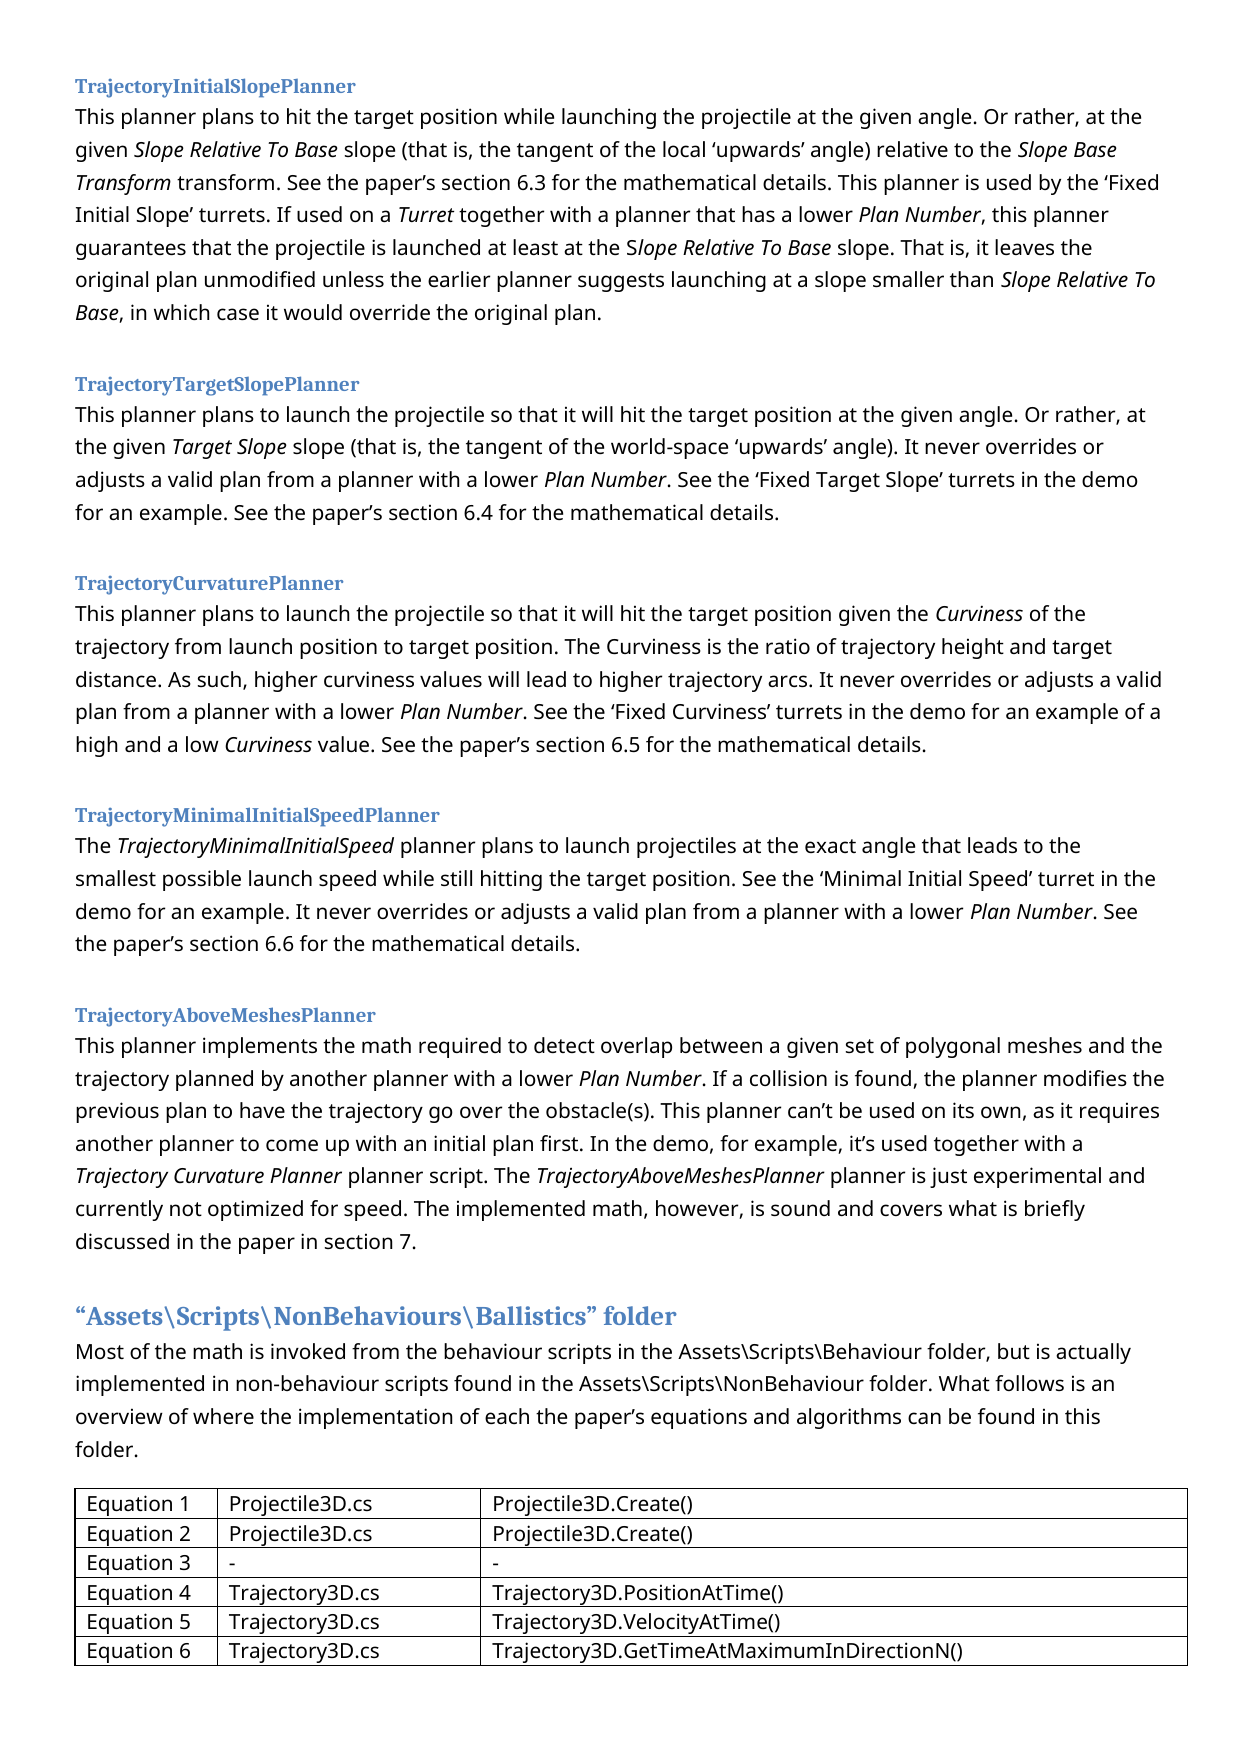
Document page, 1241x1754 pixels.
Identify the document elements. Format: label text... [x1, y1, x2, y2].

table_cell Projectile3D.Create() [481, 1519, 1187, 1547]
subtitle TrajectoryCurvaturePlanner [75, 572, 1165, 596]
text This planner plans to launch the projectile so that it will hit the target position at the given angle. Or rather, at the given Target Slope slope (that is, the tangent of the world-space ‘upwards’ angle). It never overrides or adjusts a valid plan from a planner with a lower Plan Number. See the ‘Fixed Target Slope’ turrets in the demo for an example. See the paper’s section 6.4 for the mathematical details. [75, 400, 1165, 526]
table_cell Equation 6 [76, 1637, 217, 1665]
table_cell Trajectory3D.PositionAtTime() [481, 1578, 1187, 1606]
table_header Equation 1 [76, 1489, 217, 1518]
table_header Projectile3D.cs [218, 1489, 480, 1518]
subtitle TrajectoryInitialSlopePlanner [75, 75, 1165, 99]
table_cell Trajectory3D.cs [218, 1607, 480, 1636]
text This planner plans to launch the projectile so that it will hit the target position given the Curviness of the trajectory from launch position to target position. The Curviness is the ratio of trajectory height and target distance. As such, higher curviness values will lead to higher trajectory arcs. It never overrides or adjusts a valid plan from a planner with a lower Plan Number. See the ‘Fixed Curviness’ turrets in the demo for an example of a high and a low Curviness value. See the paper’s section 6.5 for the mathematical details. [75, 599, 1165, 758]
table_cell Trajectory3D.VelocityAtTime() [481, 1607, 1187, 1636]
text Most of the math is invoked from the behaviour scripts in the Assets\Scripts\Behaviour folder, but is actually implemented in non-behaviour scripts found in the Assets\Scripts\NonBehaviour folder. What follows is an overview of where the implementation of each the paper’s equations and algorithms can be found in this folder. [75, 1337, 1165, 1463]
table_cell Equation 4 [76, 1578, 217, 1606]
table_cell Trajectory3D.cs [218, 1578, 480, 1606]
table_cell Equation 5 [76, 1607, 217, 1636]
table_header Projectile3D.Create() [481, 1489, 1187, 1518]
text The TrajectoryMinimalInitialSpeed planner plans to launch projectiles at the exact angle that leads to the smallest possible launch speed while still hitting the target position. See the ‘Minimal Initial Speed’ turret in the demo for an example. It never overrides or adjusts a valid plan from a planner with a lower Plan Number. See the paper’s section 6.6 for the mathematical details. [75, 832, 1165, 958]
subtitle TrajectoryMinimalInitialSpeedPlanner [75, 804, 1165, 828]
table_cell Trajectory3D.cs [218, 1637, 480, 1665]
subtitle TrajectoryAboveMeshesPlanner [75, 1004, 1165, 1028]
table_cell Equation 2 [76, 1519, 217, 1547]
table_cell Projectile3D.cs [218, 1519, 480, 1547]
table_cell Trajectory3D.GetTimeAtMaximumInDirectionN() [481, 1637, 1187, 1665]
text This planner implements the math required to detect overlap between a given set of polygonal meshes and the trajectory planned by another planner with a lower Plan Number. If a collision is found, the planner modifies the previous plan to have the trajectory go over the obstacle(s). This planner can’t be used on its own, as it requires another planner to come up with an initial plan first. In the demo, for example, it’s used together with a Trajectory Curvature Planner planner script. The TrajectoryAboveMeshesPlanner planner is just experimental and currently not optimized for speed. The implemented math, however, is sound and covers what is briefly discussed in the paper in section 7. [75, 1031, 1165, 1255]
subtitle TrajectoryTargetSlopePlanner [75, 372, 1165, 396]
table_cell Equation 3 [76, 1548, 217, 1577]
subtitle “Assets\Scripts\NonBehaviours\Ballistics” folder [75, 1301, 1165, 1332]
table_cell - [218, 1548, 480, 1577]
table_cell - [481, 1548, 1187, 1577]
text This planner plans to hit the target position while launching the projectile at the given angle. Or rather, at the given Slope Relative To Base slope (that is, the tangent of the local ‘upwards’ angle) relative to the Slope Base Transform transform. See the paper’s section 6.3 for the mathematical details. This planner is used by the ‘Fixed Initial Slope’ turrets. If used on a Turret together with a planner that has a lower Plan Number, this planner guarantees that the projectile is launched at least at the Slope Relative To Base slope. That is, it leaves the original plan unmodified unless the earlier planner suggests launching at a slope smaller than Slope Relative To Base, in which case it would override the original plan. [75, 102, 1165, 327]
